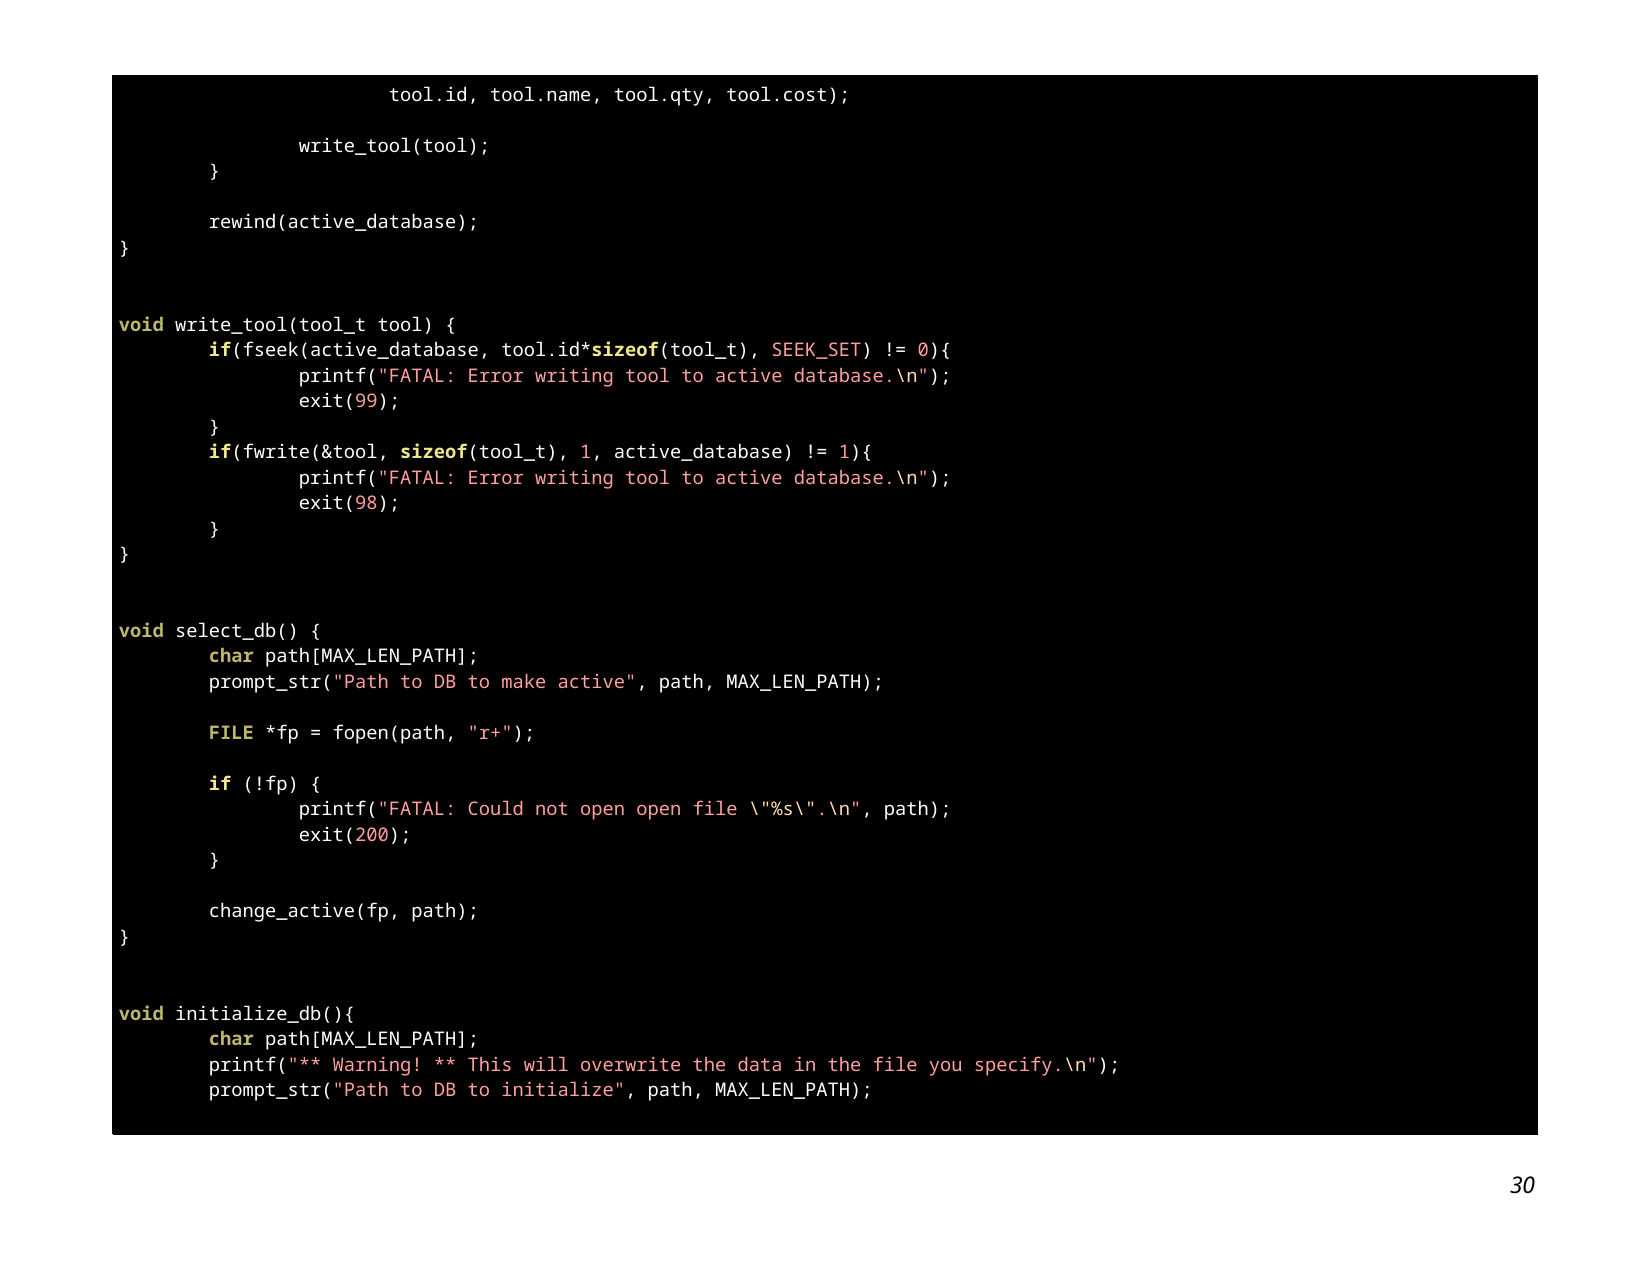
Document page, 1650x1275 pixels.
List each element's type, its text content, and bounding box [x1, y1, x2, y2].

text tool.id, tool.name, tool.qty, tool.cost); write_tool(tool); } rewind(active_database); } void write_tool(tool_t tool) { if(fseek(active_database, tool.id*sizeof(tool_t), SEEK_SET) != 0){ printf("FATAL: Error writing tool to active database.\n"); exit(99); } if(fwrite(&tool, sizeof(tool_t), 1, active_database) != 1){ printf("FATAL: Error writing tool to active database.\n"); exit(98); } } void select_db() { char path[MAX_LEN_PATH]; prompt_str("Path to DB to make active", path, MAX_LEN_PATH); FILE *fp = fopen(path, "r+"); if (!fp) { printf("FATAL: Could not open open file \"%s\".\n", path); exit(200); } change_active(fp, path); } void initialize_db(){ char path[MAX_LEN_PATH]; printf("** Warning! ** This will overwrite the data in the file you specify.\n"); prompt_str("Path to DB to initialize", path, MAX_LEN_PATH); [114, 76, 1537, 1134]
